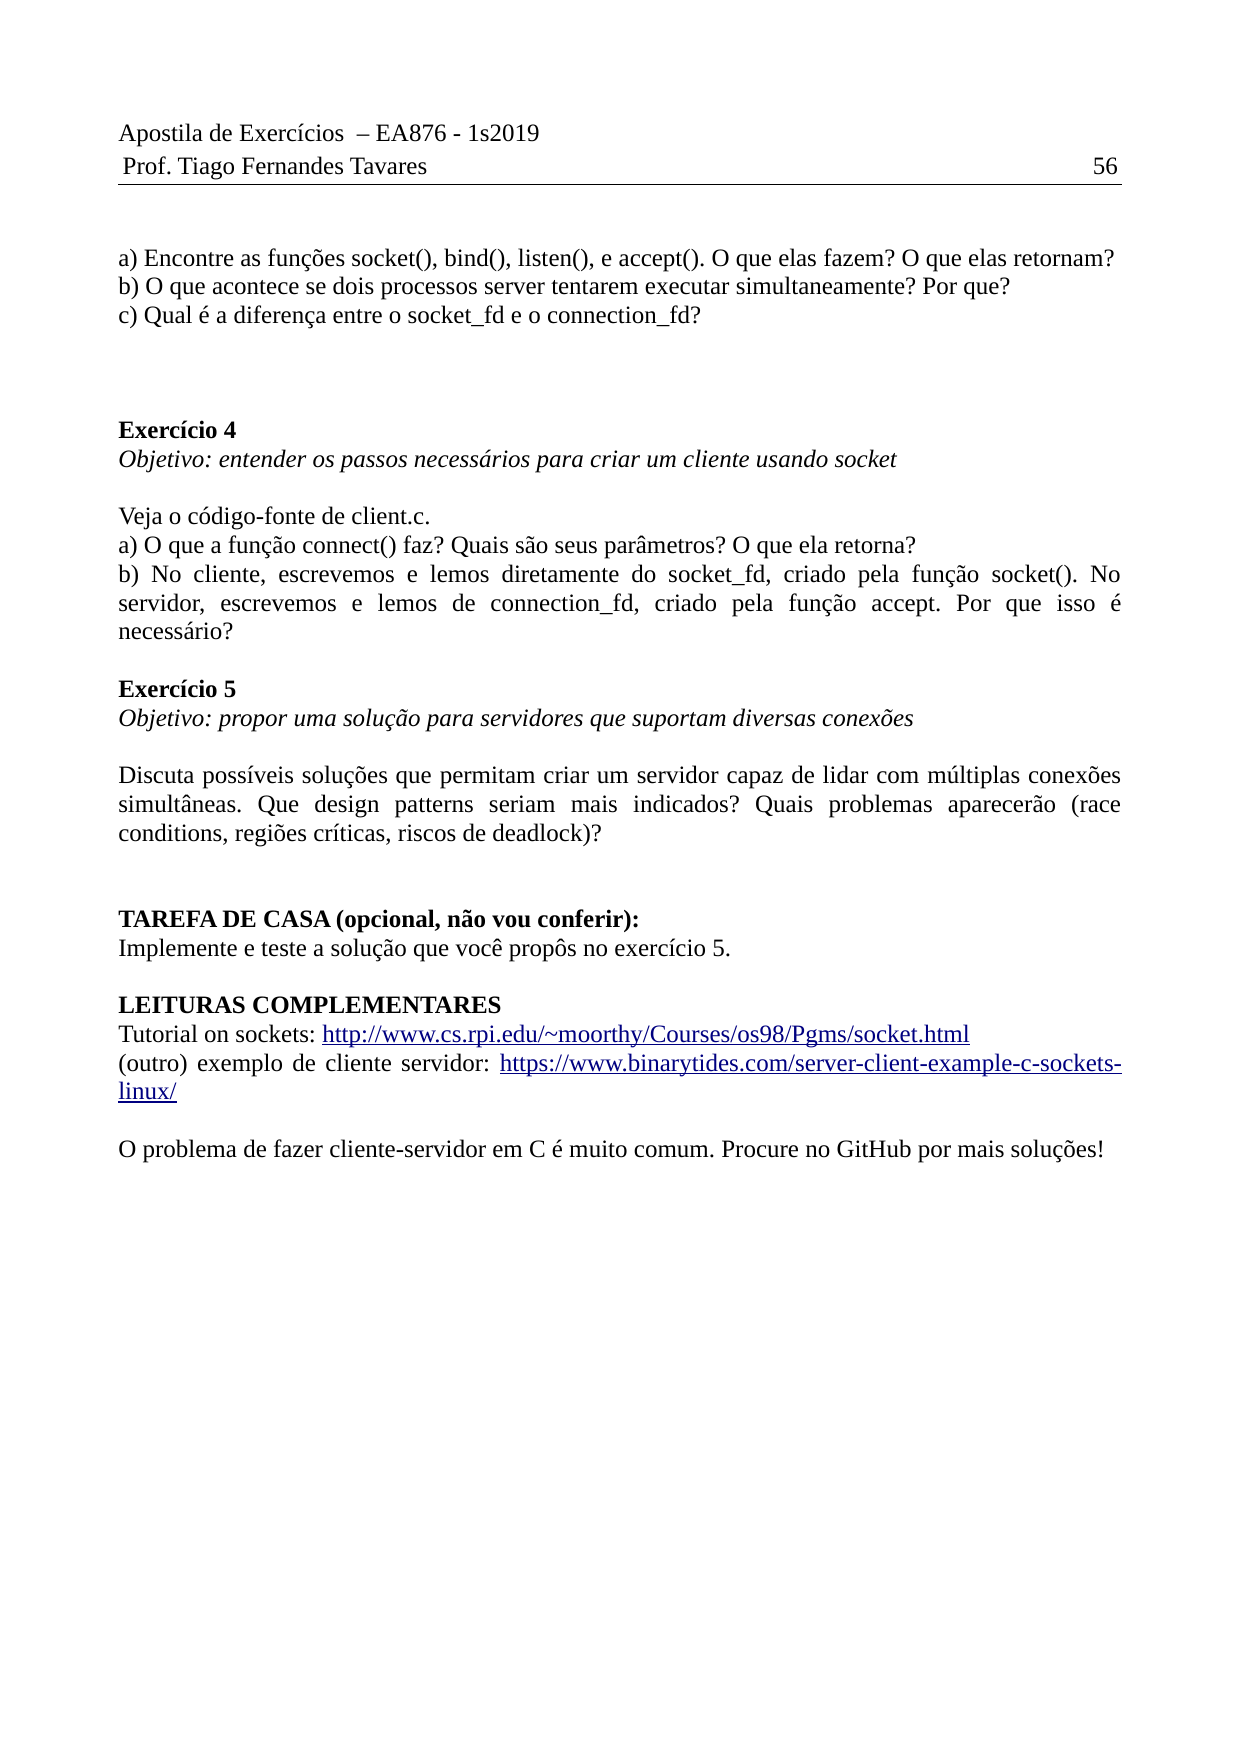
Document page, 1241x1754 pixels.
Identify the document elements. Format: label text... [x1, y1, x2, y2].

text Exercício 5 [118, 674, 1122, 703]
text a) Encontre as funções socket(), bind(), listen(), e accept(). O que elas fazem? O que elas retornam? [118, 243, 1122, 271]
text Objetivo: propor uma solução para servidores que suportam diversas conexões [118, 703, 1122, 731]
text O problema de fazer cliente-servidor em C é muito comum. Procure no GitHub por mais soluções! [118, 1134, 1122, 1163]
text LEITURAS COMPLEMENTARES [118, 990, 1122, 1019]
text c) Qual é a diferença entre o socket_fd e o connection_fd? [118, 300, 1122, 329]
text a) O que a função connect() faz? Quais são seus parâmetros? O que ela retorna? [118, 530, 1122, 559]
text TAREFA DE CASA (opcional, não vou conferir): [118, 904, 1122, 933]
text b) No cliente, escrevemos e lemos diretamente do socket_fd, criado pela função socket(). No servidor, escrevemos e lemos de connection_fd, criado pela função accept. Por que isso é necessário? [118, 559, 1122, 645]
text (outro) exemplo de cliente servidor: https://www.binarytides.com/server-client-example-c-sockets-linux/ [118, 1048, 1122, 1105]
text Veja o código-fonte de client.c. [118, 501, 1122, 530]
text Discuta possíveis soluções que permitam criar um servidor capaz de lidar com múltiplas conexões simultâneas. Que design patterns seriam mais indicados? Quais problemas aparecerão (race conditions, regiões críticas, riscos de deadlock)? [118, 760, 1122, 846]
text Implemente e teste a solução que você propôs no exercício 5. [118, 933, 1122, 961]
text Tutorial on sockets: http://www.cs.rpi.edu/~moorthy/Courses/os98/Pgms/socket.html [118, 1019, 1122, 1048]
text b) O que acontece se dois processos server tentarem executar simultaneamente? Por que? [118, 271, 1122, 300]
text Objetivo: entender os passos necessários para criar um cliente usando socket [118, 444, 1122, 473]
text Exercício 4 [118, 415, 1122, 444]
